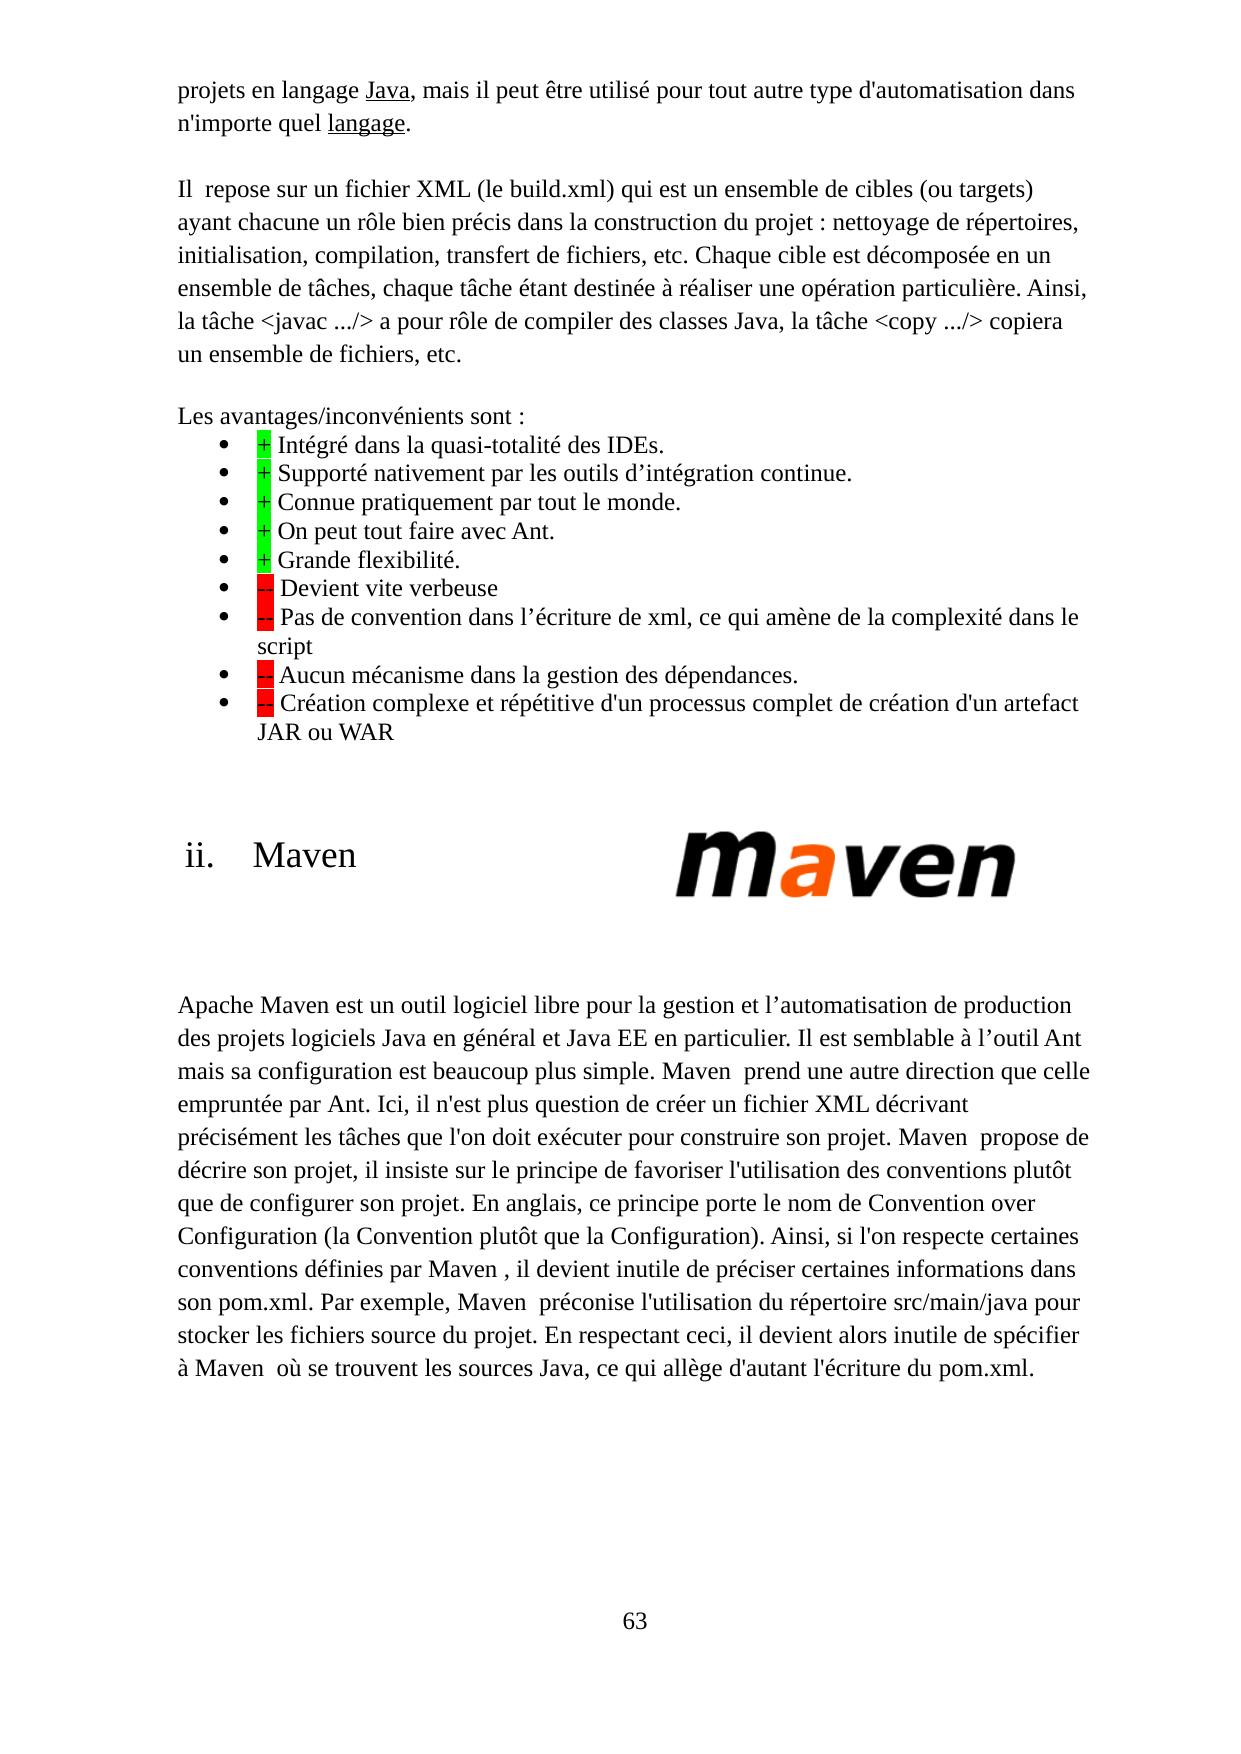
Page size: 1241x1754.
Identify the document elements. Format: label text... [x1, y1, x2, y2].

list -- Pas de convention dans l’écriture de xml, ce qui amène de la complexité dans le script [219, 602, 1092, 660]
text Les avantages/inconvénients sont : [177, 401, 1092, 430]
list [1020, 832, 1092, 875]
list + Intégré dans la quasi-totalité des IDEs. [219, 430, 1092, 458]
list + Supporté nativement par les outils d’intégration continue. [219, 458, 1092, 487]
list + On peut tout faire avec Ant. [219, 516, 1092, 545]
list -- Aucun mécanisme dans la gestion des dépendances. [219, 660, 1092, 688]
list -- Création complexe et répétitive d'un processus complet de création d'un artefact JAR ou WAR [219, 688, 1092, 746]
text Apache Maven est un outil logiciel libre pour la gestion et l’automatisation de production des projets logiciels Java en général et Java EE en particulier. Il est semblable à l’outil Ant mais sa configuration est beaucoup plus simple. Maven prend une autre direction que celle empruntée par Ant. Ici, il n'est plus question de créer un fichier XML décrivant précisément les tâches que l'on doit exécuter pour construire son projet. Maven propose de décrire son projet, il insiste sur le principe de favoriser l'utilisation des conventions plutôt que de configurer son projet. En anglais, ce principe porte le nom de Convention over Configuration (la Convention plutôt que la Configuration). Ainsi, si l'on respecte certaines conventions définies par Maven , il devient inutile de préciser certaines informations dans son pom.xml. Par exemple, Maven préconise l'utilisation du répertoire src/main/java pour stocker les fichiers source du projet. En respectant ceci, il devient alors inutile de spécifier à Maven où se trouvent les sources Java, ce qui allège d'autant l'écriture du pom.xml. [177, 990, 1092, 1382]
list Maven [215, 832, 673, 875]
text Il repose sur un fichier XML (le build.xml) qui est un ensemble de cibles (ou targets) ayant chacune un rôle bien précis dans la construction du projet : nettoyage de répertoires, initialisation, compilation, transfert de fichiers, etc. Chaque cible est décomposée en un ensemble de tâches, chaque tâche étant destinée à réaliser une opération particulière. Ainsi, la tâche <javac .../> a pour rôle de compiler des classes Java, la tâche <copy .../> copiera un ensemble de fichiers, etc. [177, 174, 1092, 368]
list + Grande flexibilité. [219, 545, 1092, 573]
text projets en langage Java, mais il peut être utilisé pour tout autre type d'automatisation dans n'importe quel langage. [177, 75, 1092, 137]
list + Connue pratiquement par tout le monde. [219, 487, 1092, 516]
list -- Devient vite verbeuse [219, 573, 1092, 602]
